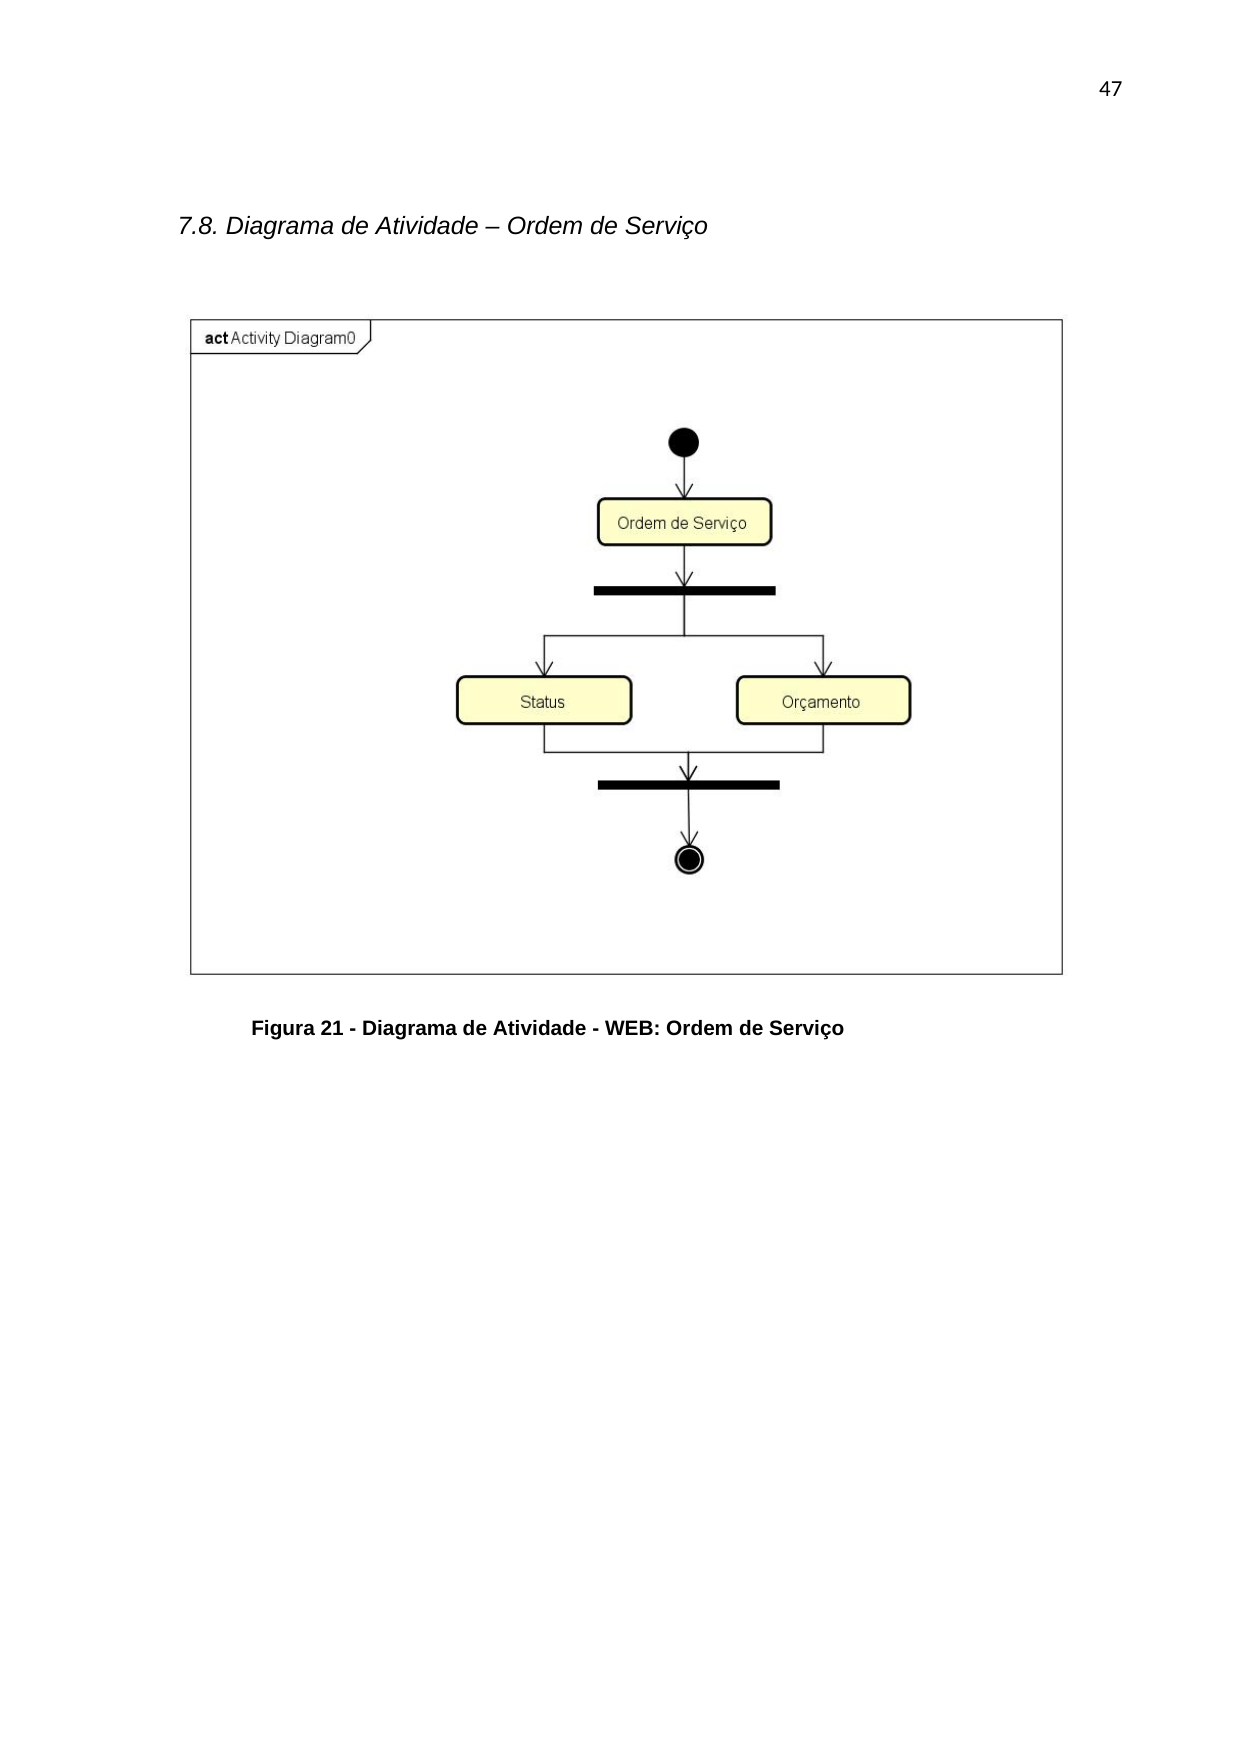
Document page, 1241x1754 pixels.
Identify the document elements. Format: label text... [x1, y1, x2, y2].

subtitle 7.8. Diagrama de Atividade – Ordem de Serviço [177, 211, 1122, 240]
text Figura 21 - Diagrama de Atividade - WEB: Ordem de Serviço [177, 1016, 1122, 1040]
picture [177, 307, 1076, 987]
